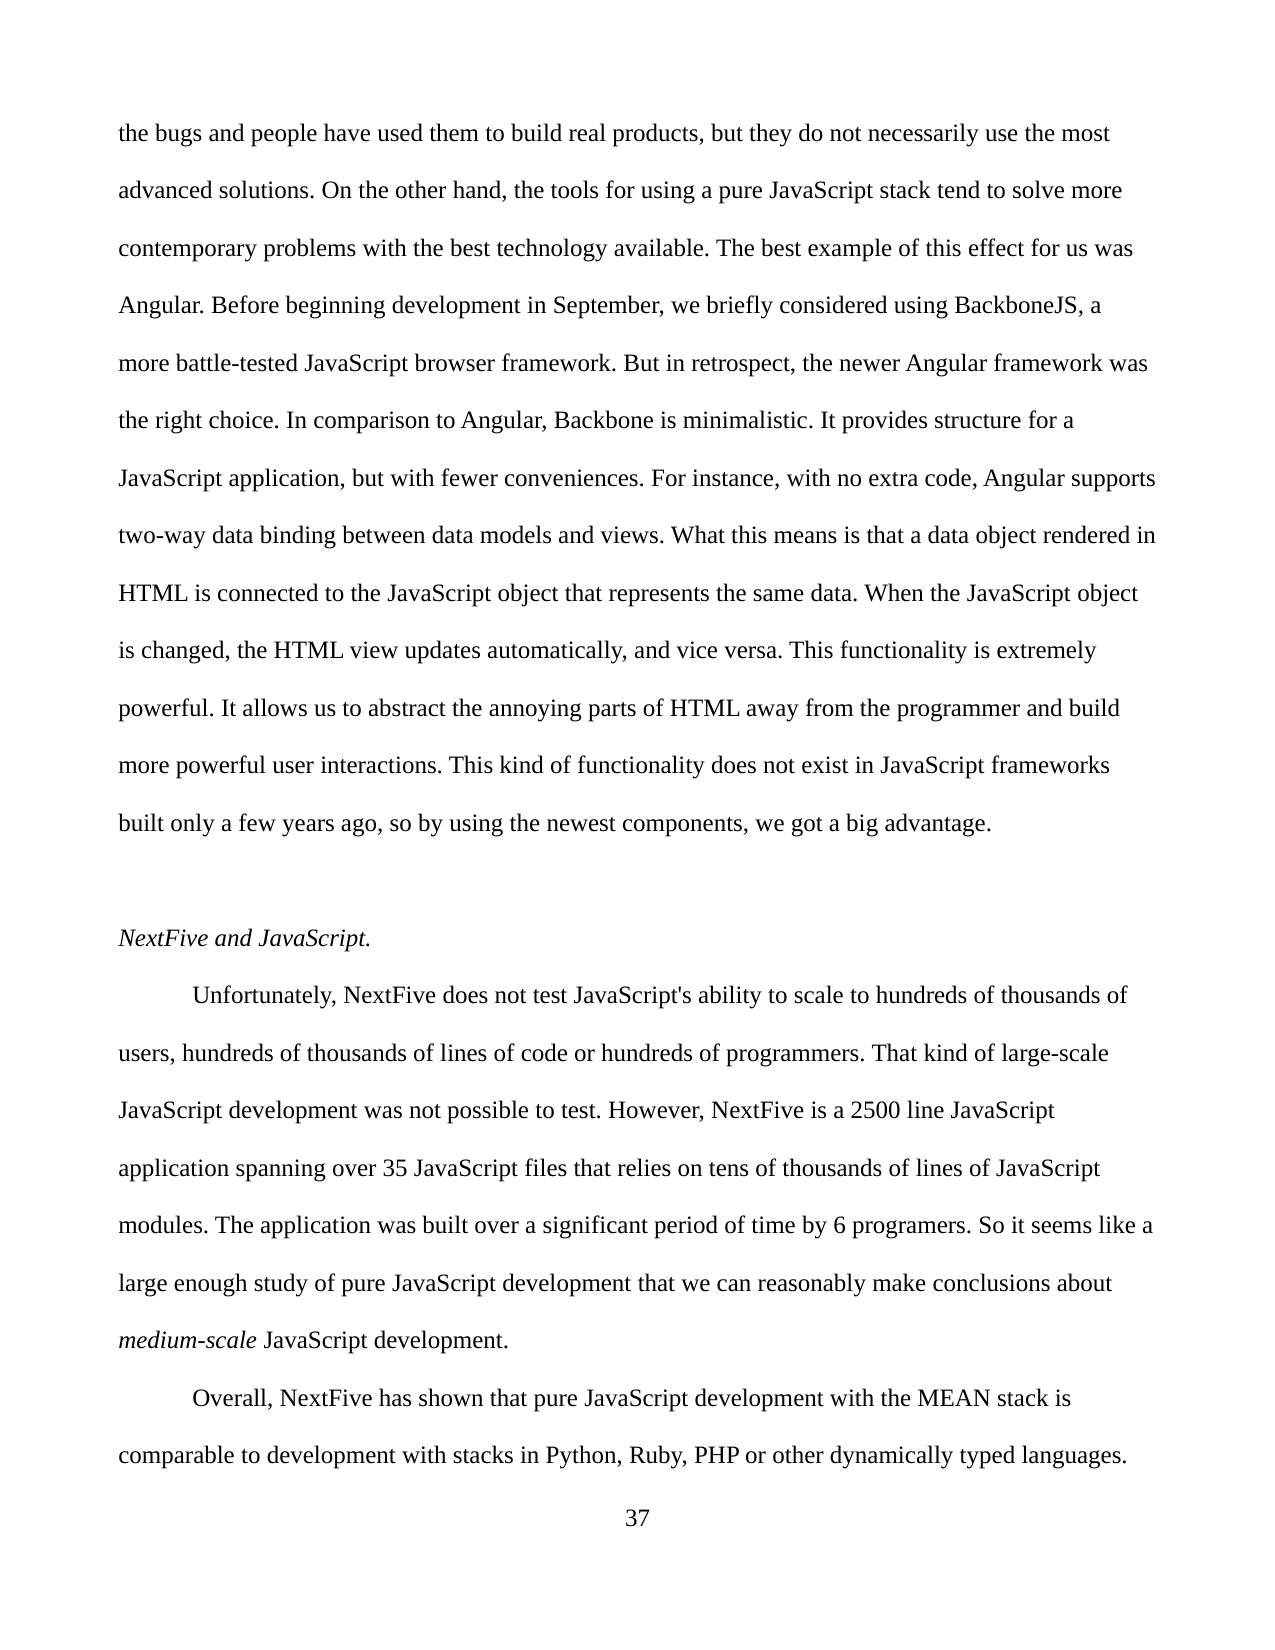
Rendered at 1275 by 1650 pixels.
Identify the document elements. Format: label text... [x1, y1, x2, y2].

text the bugs and people have used them to build real products, but they do not necessarily use the most advanced solutions. On the other hand, the tools for using a pure JavaScript stack tend to solve more contemporary problems with the best technology available. The best example of this effect for us was Angular. Before beginning development in September, we briefly considered using BackboneJS, a more battle-tested JavaScript browser framework. But in retrospect, the newer Angular framework was the right choice. In comparison to Angular, Backbone is minimalistic. It provides structure for a JavaScript application, but with fewer conveniences. For instance, with no extra code, Angular supports two-way data binding between data models and views. What this means is that a data object rendered in HTML is connected to the JavaScript object that represents the same data. When the JavaScript object is changed, the HTML view updates automatically, and vice versa. This functionality is extremely powerful. It allows us to abstract the annoying parts of HTML away from the programmer and build more powerful user interactions. This kind of functionality does not exist in JavaScript frameworks built only a few years ago, so by using the newest components, we got a big advantage. [118, 118, 1157, 837]
text NextFive and JavaScript. [118, 923, 1157, 952]
text Overall, NextFive has shown that pure JavaScript development with the MEAN stack is comparable to development with stacks in Python, Ruby, PHP or other dynamically typed languages. [118, 1383, 1157, 1469]
text Unfortunately, NextFive does not test JavaScript's ability to scale to hundreds of thousands of users, hundreds of thousands of lines of code or hundreds of programmers. That kind of large-scale JavaScript development was not possible to test. However, NextFive is a 2500 line JavaScript application spanning over 35 JavaScript files that relies on tens of thousands of lines of JavaScript modules. The application was built over a significant period of time by 6 programers. So it seems like a large enough study of pure JavaScript development that we can reasonably make conclusions about medium-scale JavaScript development. [118, 981, 1157, 1354]
